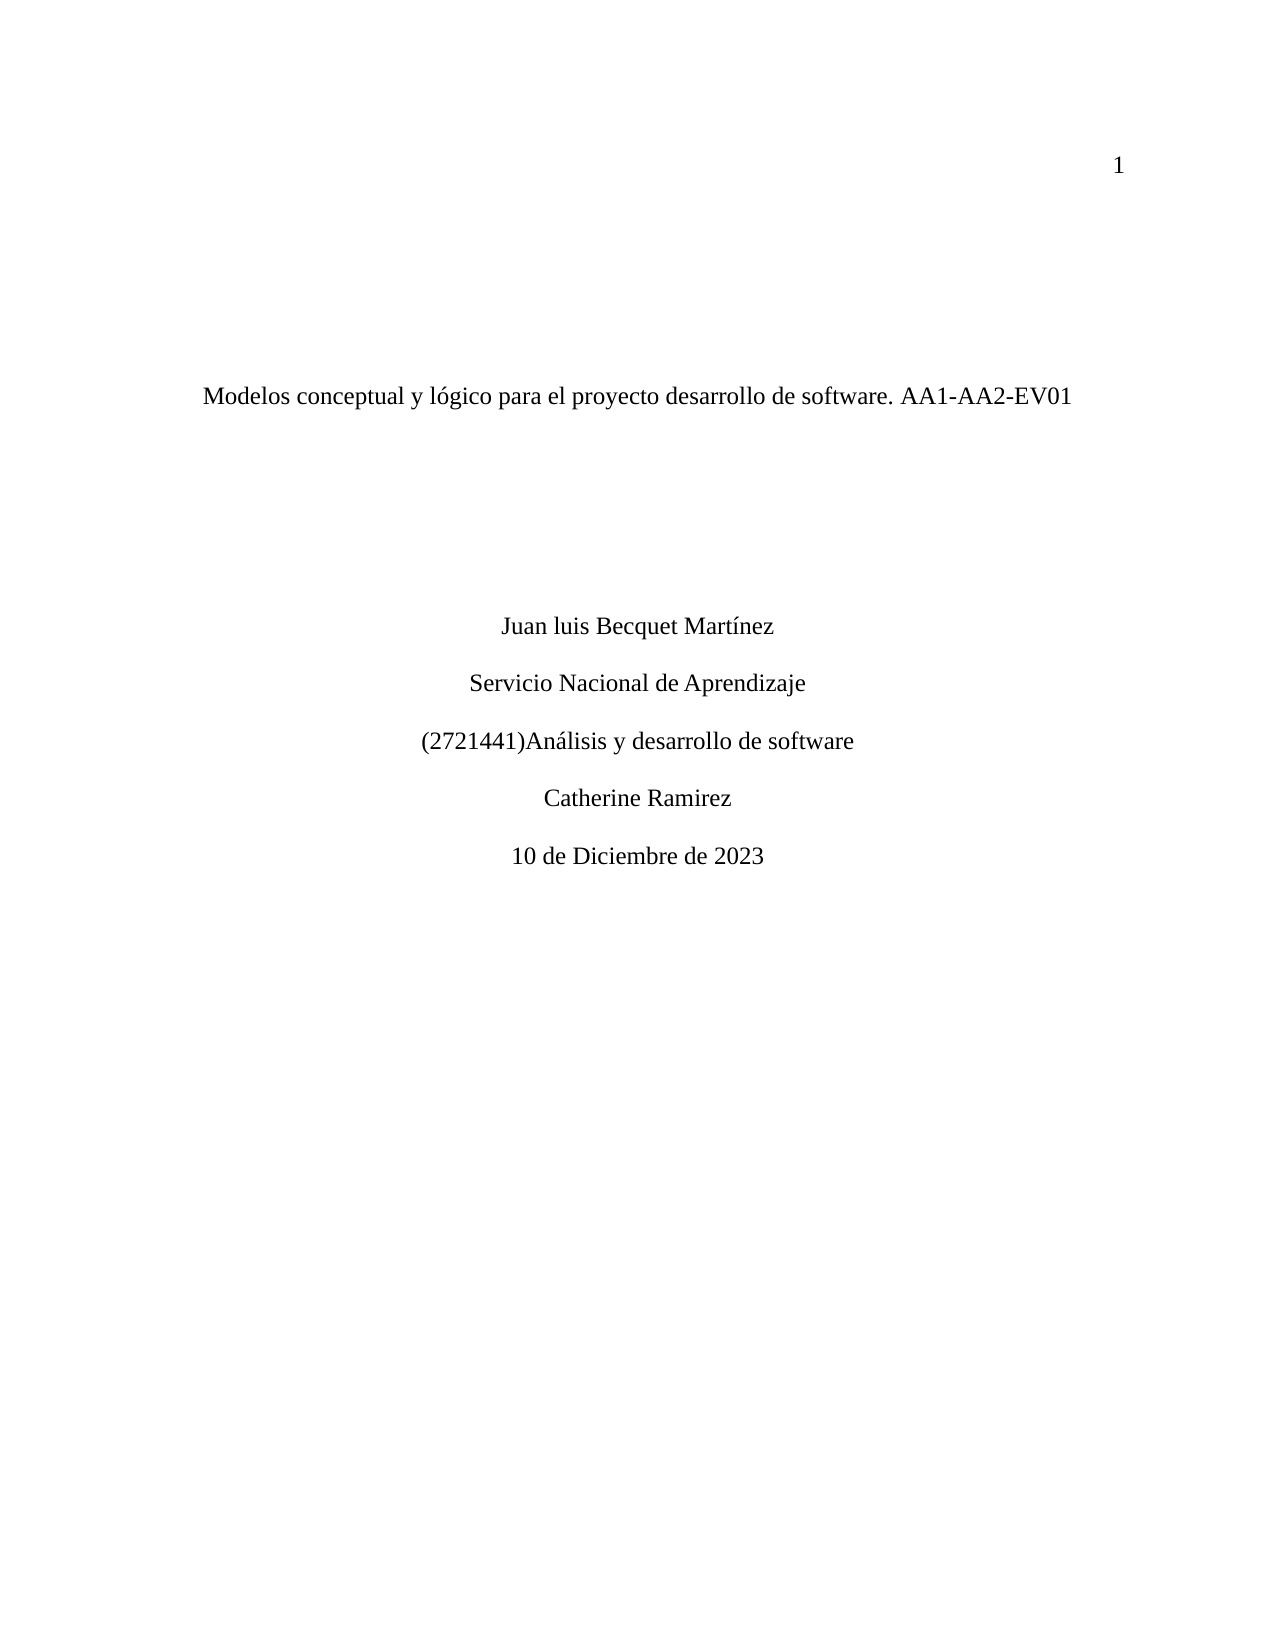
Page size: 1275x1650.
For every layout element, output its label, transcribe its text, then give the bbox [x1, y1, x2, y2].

text Servicio Nacional de Aprendizaje [150, 668, 1125, 697]
text Modelos conceptual y lógico para el proyecto desarrollo de software. AA1-AA2-EV01 [150, 381, 1125, 409]
text Catherine Ramirez [150, 783, 1125, 812]
text (2721441)Análisis y desarrollo de software [150, 726, 1125, 754]
text 10 de Diciembre de 2023 [150, 841, 1125, 869]
text Juan luis Becquet Martínez [150, 611, 1125, 639]
